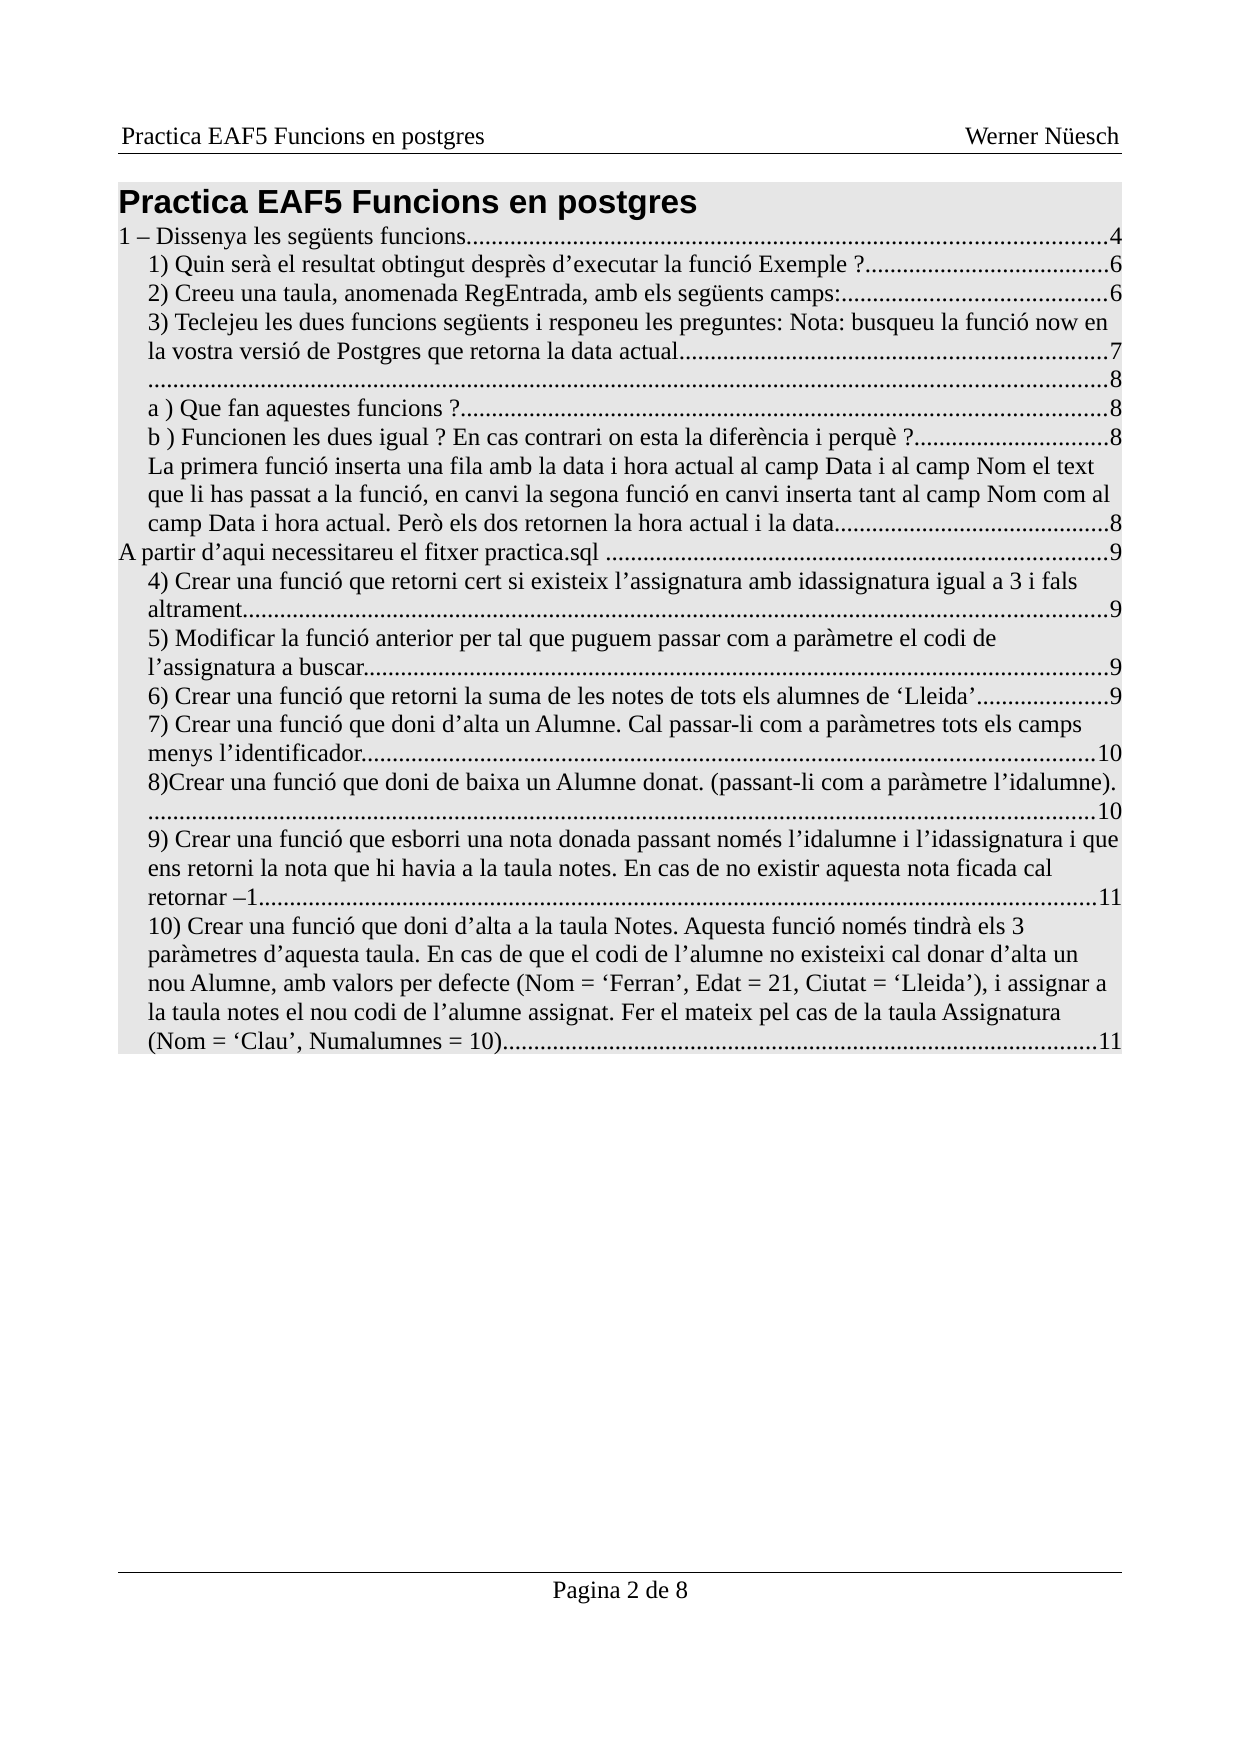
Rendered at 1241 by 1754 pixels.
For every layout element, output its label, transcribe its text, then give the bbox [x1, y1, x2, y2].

subtitle Practica EAF5 Funcions en postgres [118, 182, 1122, 221]
text 6) Crear una funció que retorni la suma de les notes de tots els alumnes de ‘Lleida’. 9 [148, 681, 1122, 709]
text 1) Quin serà el resultat obtingut desprès d’executar la funció Exemple ? 6 [148, 249, 1122, 278]
text 5) Modificar la funció anterior per tal que puguem passar com a paràmetre el codi de l’assignatura a buscar. 9 [148, 623, 1122, 681]
text La primera funció inserta una fila amb la data i hora actual al camp Data i al camp Nom el text que li has passat a la funció, en canvi la segona funció en canvi inserta tant al camp Nom com al camp Data i hora actual. Però els dos retornen la hora actual i la data. 8 [148, 451, 1122, 537]
text 7) Crear una funció que doni d’alta un Alumne. Cal passar-li com a paràmetres tots els camps menys l’identificador. 10 [148, 709, 1122, 767]
text 8 [148, 364, 1122, 393]
text 1 – Dissenya les següents funcions. 4 [118, 221, 1122, 249]
text 8)Crear una funció que doni de baixa un Alumne donat. (passant-li com a paràmetre l’idalumne). 10 [148, 767, 1122, 824]
text 2) Creeu una taula, anomenada RegEntrada, amb els següents camps: 6 [148, 278, 1122, 307]
text 3) Teclejeu les dues funcions següents i responeu les preguntes: Nota: busqueu la funció now en la vostra versió de Postgres que retorna la data actual. 7 [148, 307, 1122, 364]
text 4) Crear una funció que retorni cert si existeix l’assignatura amb idassignatura igual a 3 i fals altrament. 9 [148, 566, 1122, 623]
text 10) Crear una funció que doni d’alta a la taula Notes. Aquesta funció només tindrà els 3 paràmetres d’aquesta taula. En cas de que el codi de l’alumne no existeixi cal donar d’alta un nou Alumne, amb valors per defecte (Nom = ‘Ferran’, Edat = 21, Ciutat = ‘Lleida’), i assignar a la taula notes el nou codi de l’alumne assignat. Fer el mateix pel cas de la taula Assignatura (Nom = ‘Clau’, Numalumnes = 10). 11 [148, 911, 1122, 1054]
text a ) Que fan aquestes funcions ? 8 [148, 393, 1122, 422]
text 9) Crear una funció que esborri una nota donada passant només l’idalumne i l’idassignatura i que ens retorni la nota que hi havia a la taula notes. En cas de no existir aquesta nota ficada cal retornar –1. 11 [148, 824, 1122, 911]
text A partir d’aqui necessitareu el fitxer practica.sql . 9 [118, 537, 1122, 566]
text b ) Funcionen les dues igual ? En cas contrari on esta la diferència i perquè ? 8 [148, 422, 1122, 451]
